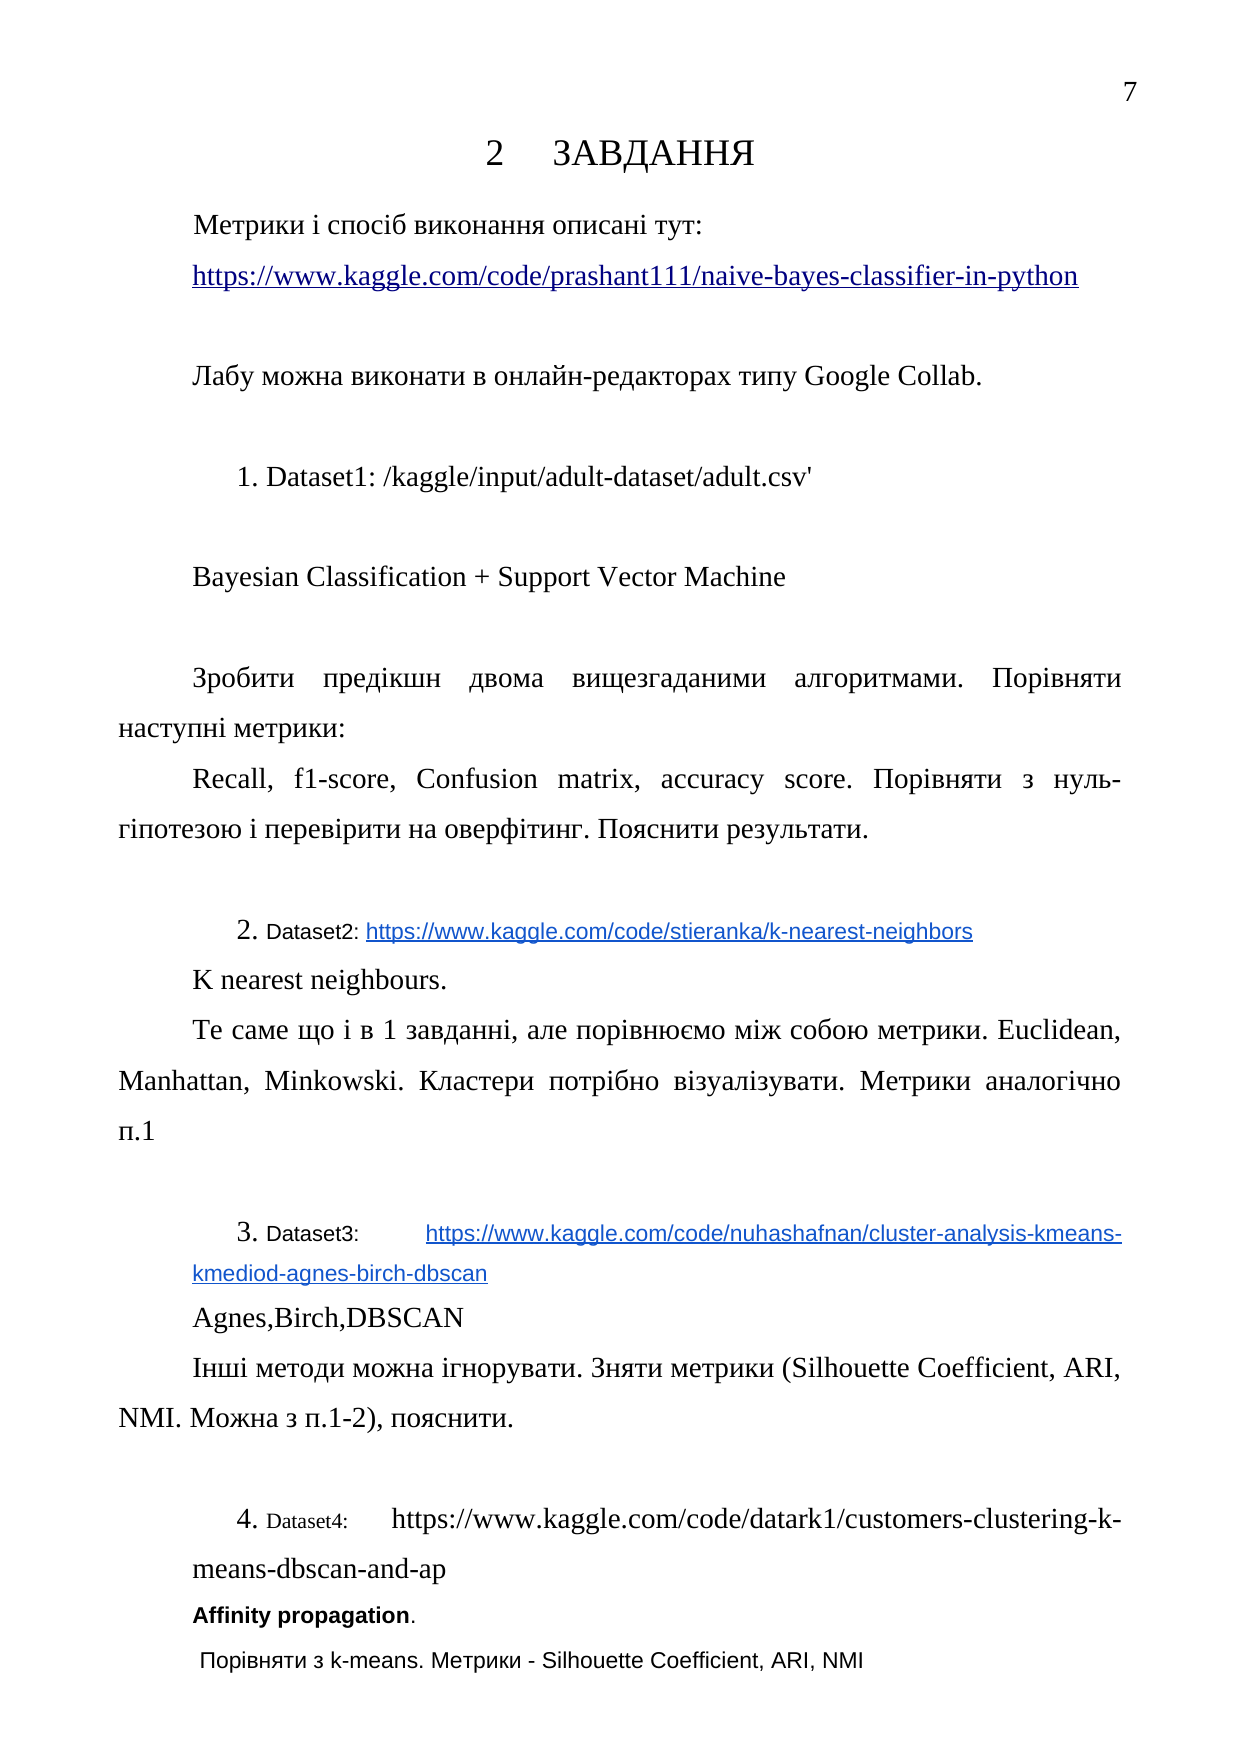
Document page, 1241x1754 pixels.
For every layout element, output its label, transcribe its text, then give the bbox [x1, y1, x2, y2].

list Метрики і спосіб виконання описані тут: [156, 207, 1122, 241]
list Dataset2: https://www.kaggle.com/code/stieranka/k-nearest-neighbors [162, 912, 1122, 945]
text Лабу можна виконати в онлайн-редакторах типу Google Collab. [118, 358, 1122, 392]
text Recall, f1-score, Confusion matrix, accuracy score. Порівняти з нуль-гіпотезою і перевірити на оверфітинг. Пояснити результати. [118, 761, 1122, 845]
text K nearest neighbours. [118, 962, 1122, 996]
list Dataset4: https://www.kaggle.com/code/datark1/customers-clustering-k-means-dbscan-and-ap [162, 1501, 1122, 1585]
text Affinity propagation. [118, 1602, 1122, 1628]
text Зробити предікшн двома вищезгаданими алгоритмами. Порівняти наступні метрики: [118, 660, 1122, 744]
list Dataset1: /kaggle/input/adult-dataset/adult.csv' [162, 459, 1122, 492]
text Agnes,Birch,DBSCAN [118, 1300, 1122, 1333]
text https://www.kaggle.com/code/prashant111/naive-bayes-classifier-in-python [118, 258, 1122, 291]
subtitle Завдання [118, 130, 1122, 173]
list Dataset3: https://www.kaggle.com/code/nuhashafnan/cluster-analysis-kmeans-kmediod-agnes-birch-dbscan [162, 1214, 1122, 1287]
text Bayesian Classification + Support Vector Machine [118, 559, 1122, 593]
text Те саме що і в 1 завданні, але порівнюємо між собою метрики. Euclidean, Manhattan, Minkowski. Кластери потрібно візуалізувати. Метрики аналогічно п.1 [118, 1012, 1122, 1147]
text Інші методи можна ігнорувати. Зняти метрики (Silhouette Coefficient, ARI, NMI. Можна з п.1-2), пояснити. [118, 1350, 1122, 1434]
text Порівняти з k-means. Метрики - Silhouette Coefficient, ARI, NMI [118, 1641, 1122, 1675]
